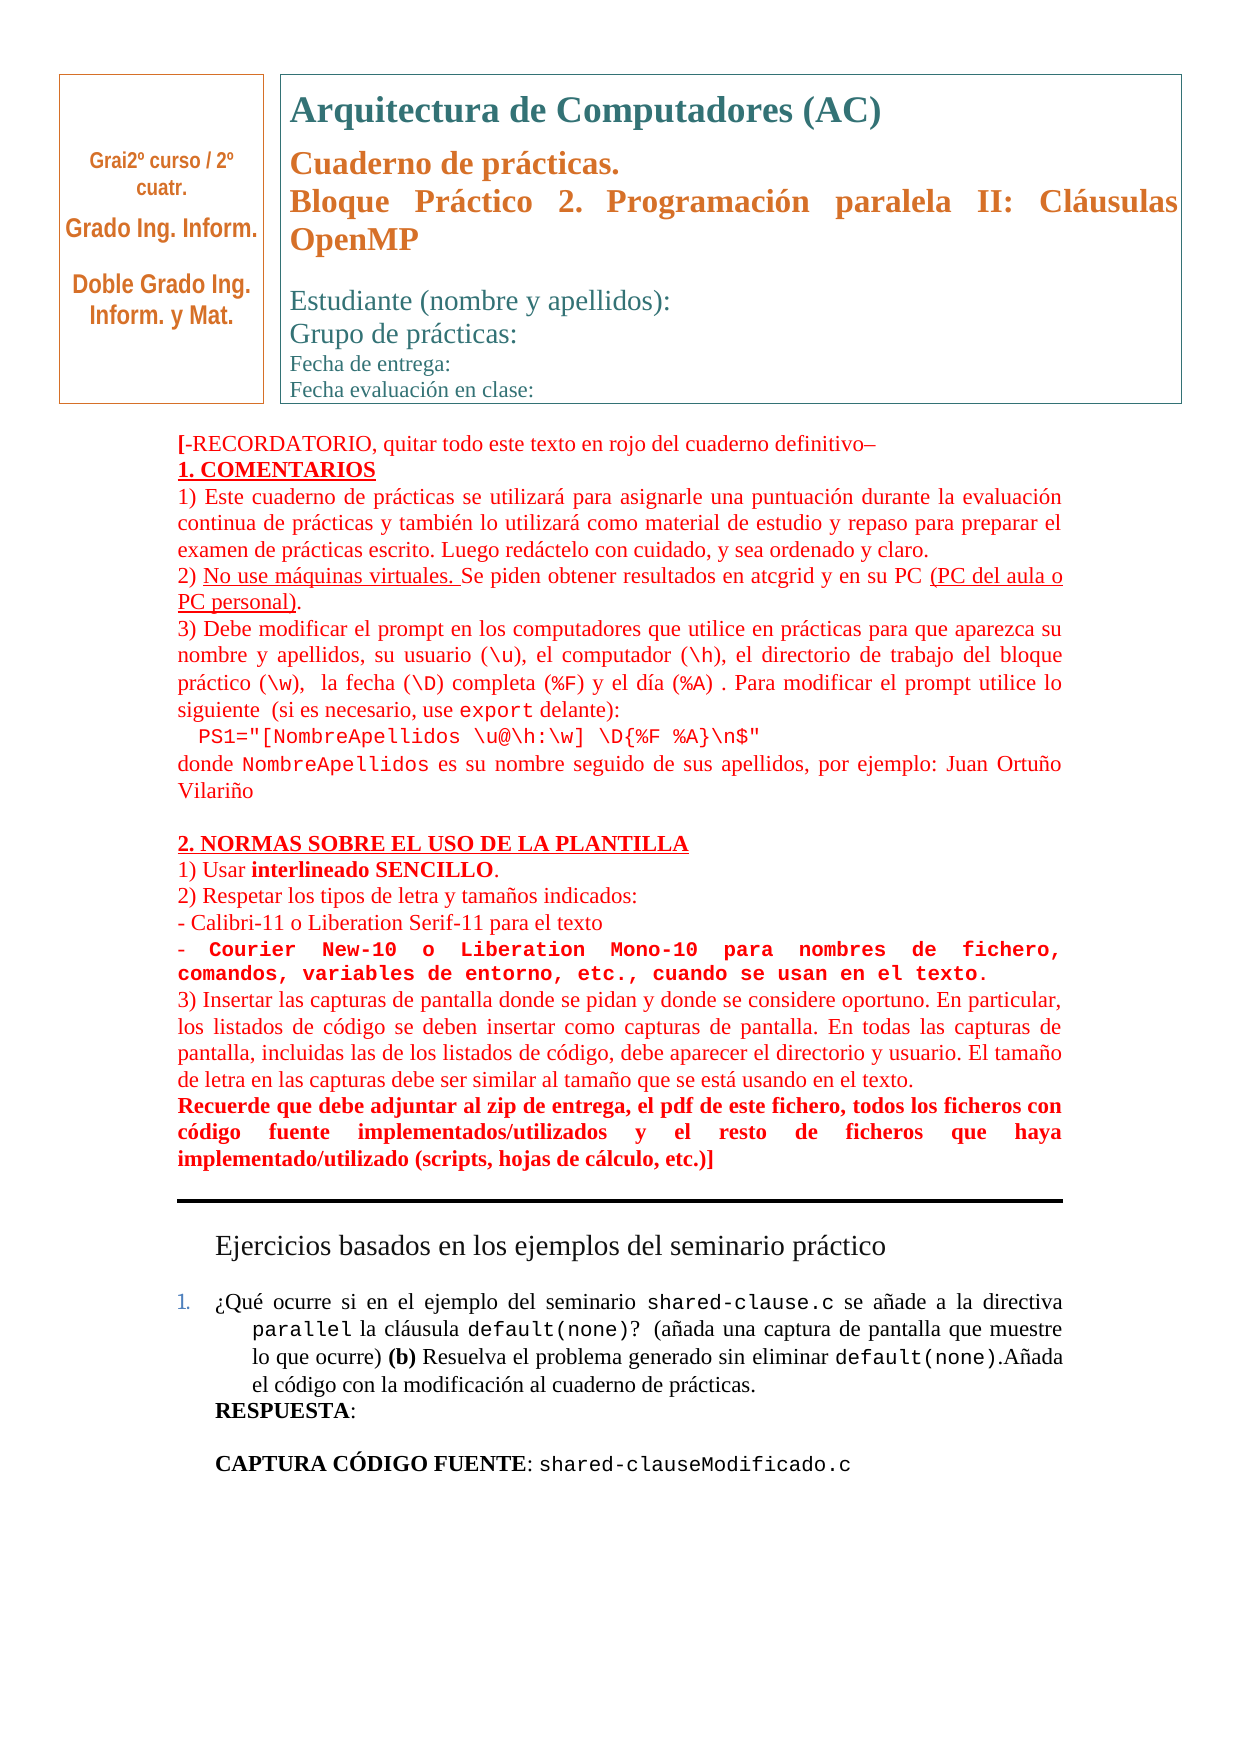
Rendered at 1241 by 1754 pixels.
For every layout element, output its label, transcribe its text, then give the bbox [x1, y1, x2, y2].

text PS1="[NombreApellidos \u@\h:\w] \D{%F %A}\n$" [177, 724, 1063, 749]
text CAPTURA CÓDIGO FUENTE: shared-clauseModificado.c [215, 1450, 1063, 1477]
text RESPUESTA: [215, 1397, 1063, 1423]
text donde NombreApellidos es su nombre seguido de sus apellidos, por ejemplo: Juan Ortuño Vilariño [177, 749, 1063, 803]
text 1. COMENTARIOS [177, 457, 1063, 483]
text 2. NORMAS SOBRE EL USO DE LA PLANTILLA [177, 830, 1063, 856]
text Recuerde que debe adjuntar al zip de entrega, el pdf de este fichero, todos los ficheros con código fuente implementados/utilizados y el resto de ficheros que haya implementado/utilizado (scripts, hojas de cálculo, etc.)] [177, 1092, 1063, 1171]
text 3) Debe modificar el prompt en los computadores que utilice en prácticas para que aparezca su nombre y apellidos, su usuario (\u), el computador (\h), el directorio de trabajo del bloque práctico (\w), la fecha (\D) completa (%F) y el día (%A) . Para modificar el prompt utilice lo siguiente (si es necesario, use export delante): [177, 615, 1063, 724]
text 2) No use máquinas virtuales. Se piden obtener resultados en atcgrid y en su PC (PC del aula o PC personal). [177, 562, 1063, 615]
table_header Grai2º curso / 2º cuatr. Grado Ing. Inform. Doble Grado Ing. Inform. y Mat. [60, 75, 263, 403]
table_header [264, 74, 280, 403]
subtitle Ejercicios basados en los ejemplos del seminario práctico [177, 1228, 1063, 1261]
text - Courier New-10 o Liberation Mono-10 para nombres de fichero, comandos, variables de entorno, etc., cuando se usan en el texto. [177, 935, 1063, 987]
text [-RECORDATORIO, quitar todo este texto en rojo del cuaderno definitivo– [177, 430, 1063, 457]
table_header Arquitectura de Computadores (AC) Cuaderno de prácticas. Bloque Práctico 2. Programación paralela II: Cláusulas OpenMP Estudiante (nombre y apellidos): Grupo de prácticas: Fecha de entrega: Fecha evaluación en clase: [281, 75, 1181, 403]
text 1) Este cuaderno de prácticas se utilizará para asignarle una puntuación durante la evaluación continua de prácticas y también lo utilizará como material de estudio y repaso para preparar el examen de prácticas escrito. Luego redáctelo con cuidado, y sea ordenado y claro. [177, 483, 1063, 562]
text 2) Respetar los tipos de letra y tamaños indicados: [177, 883, 1063, 909]
list ¿Qué ocurre si en el ejemplo del seminario shared-clause.c se añade a la directiva parallel la cláusula default(none)? (añada una captura de pantalla que muestre lo que ocurre) (b) Resuelva el problema generado sin eliminar default(none).Añada el código con la modificación al cuaderno de prácticas. [177, 1288, 1063, 1397]
text 3) Insertar las capturas de pantalla donde se pidan y donde se considere oportuno. En particular, los listados de código se deben insertar como capturas de pantalla. En todas las capturas de pantalla, incluidas las de los listados de código, debe aparecer el directorio y usuario. El tamaño de letra en las capturas debe ser similar al tamaño que se está usando en el texto. [177, 987, 1063, 1092]
text 1) Usar interlineado SENCILLO. [177, 856, 1063, 883]
text - Calibri-11 o Liberation Serif-11 para el texto [177, 909, 1063, 935]
